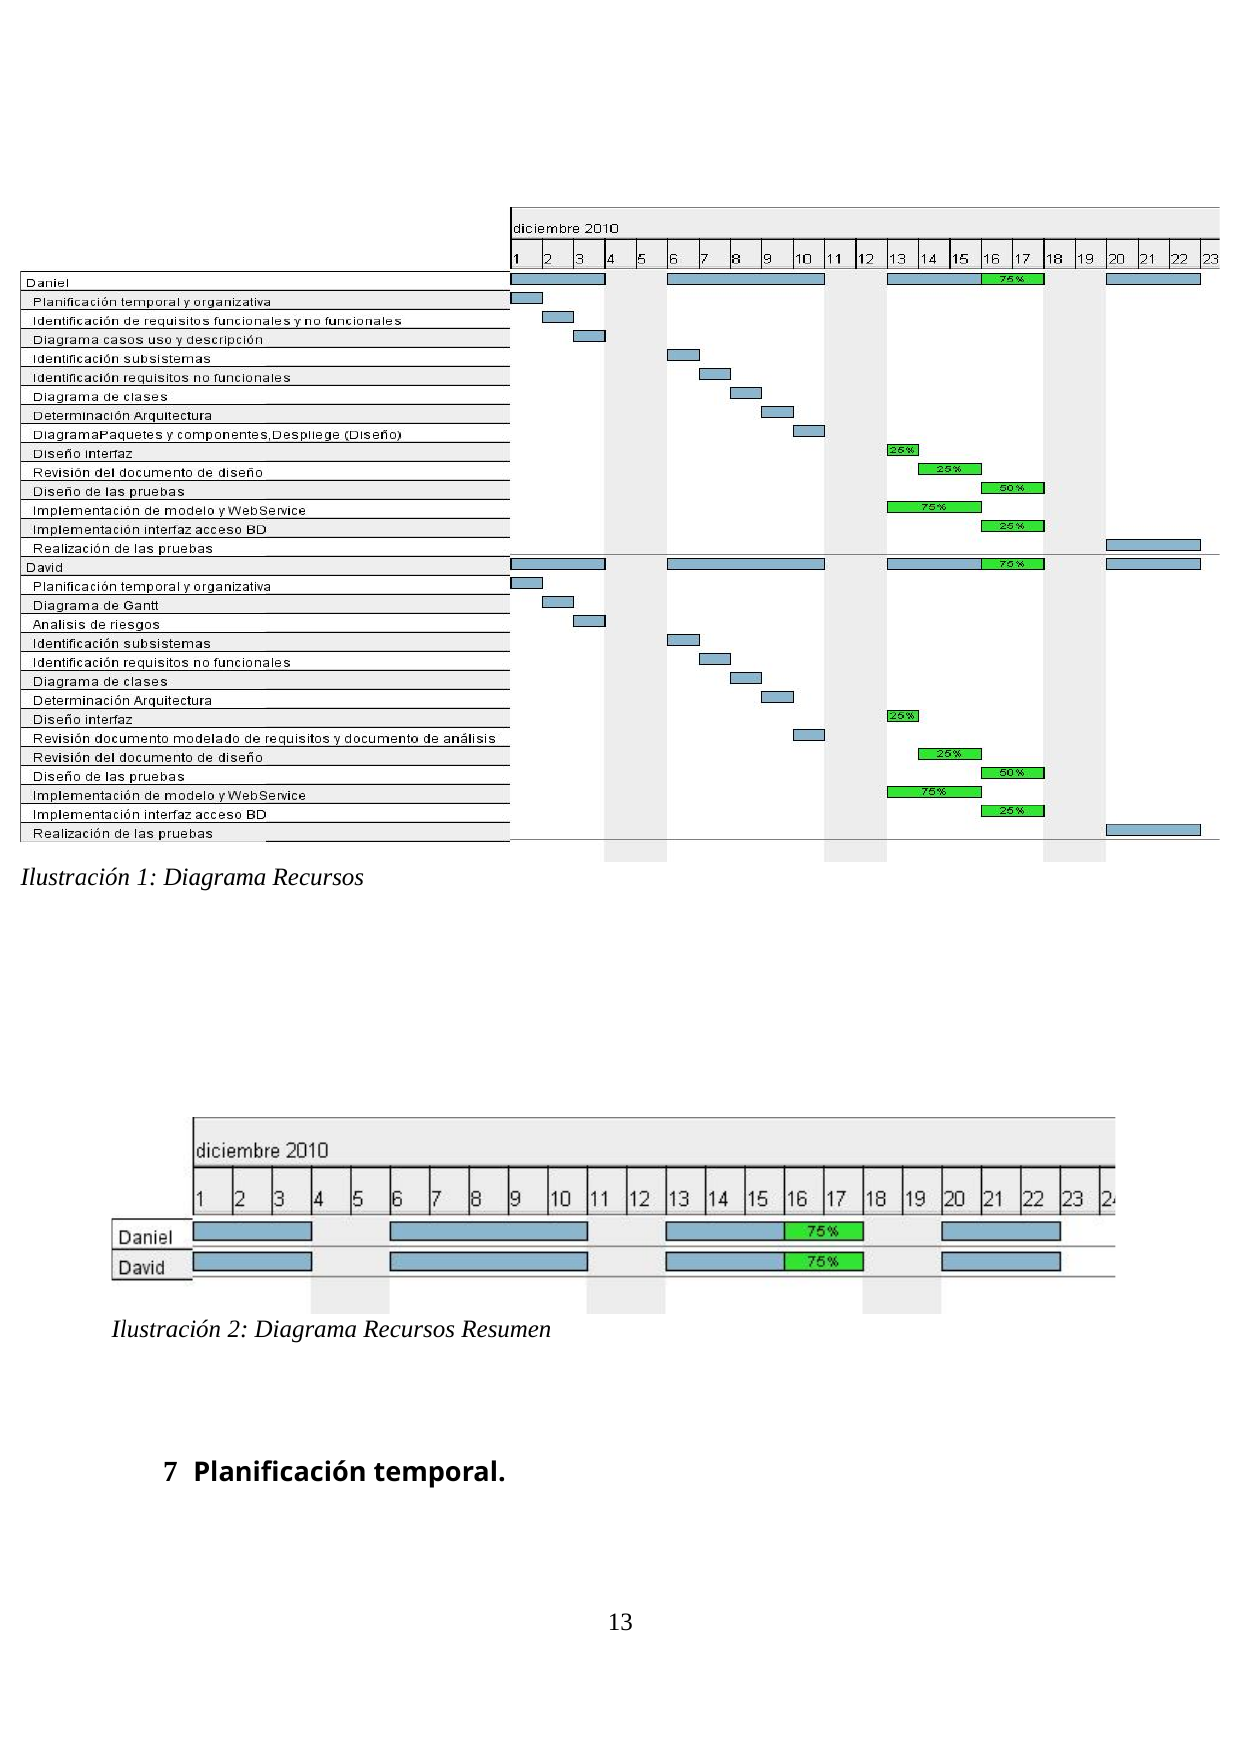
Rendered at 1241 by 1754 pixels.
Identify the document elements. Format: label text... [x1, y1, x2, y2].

text Ilustración 1: Diagrama Recursos [20, 862, 1220, 890]
subtitle Planificación temporal. [156, 1453, 1122, 1490]
text [20, 189, 1220, 207]
text Ilustración 2: Diagrama Recursos Resumen [111, 1117, 1129, 1343]
picture [111, 1117, 1116, 1314]
picture [20, 207, 1220, 862]
